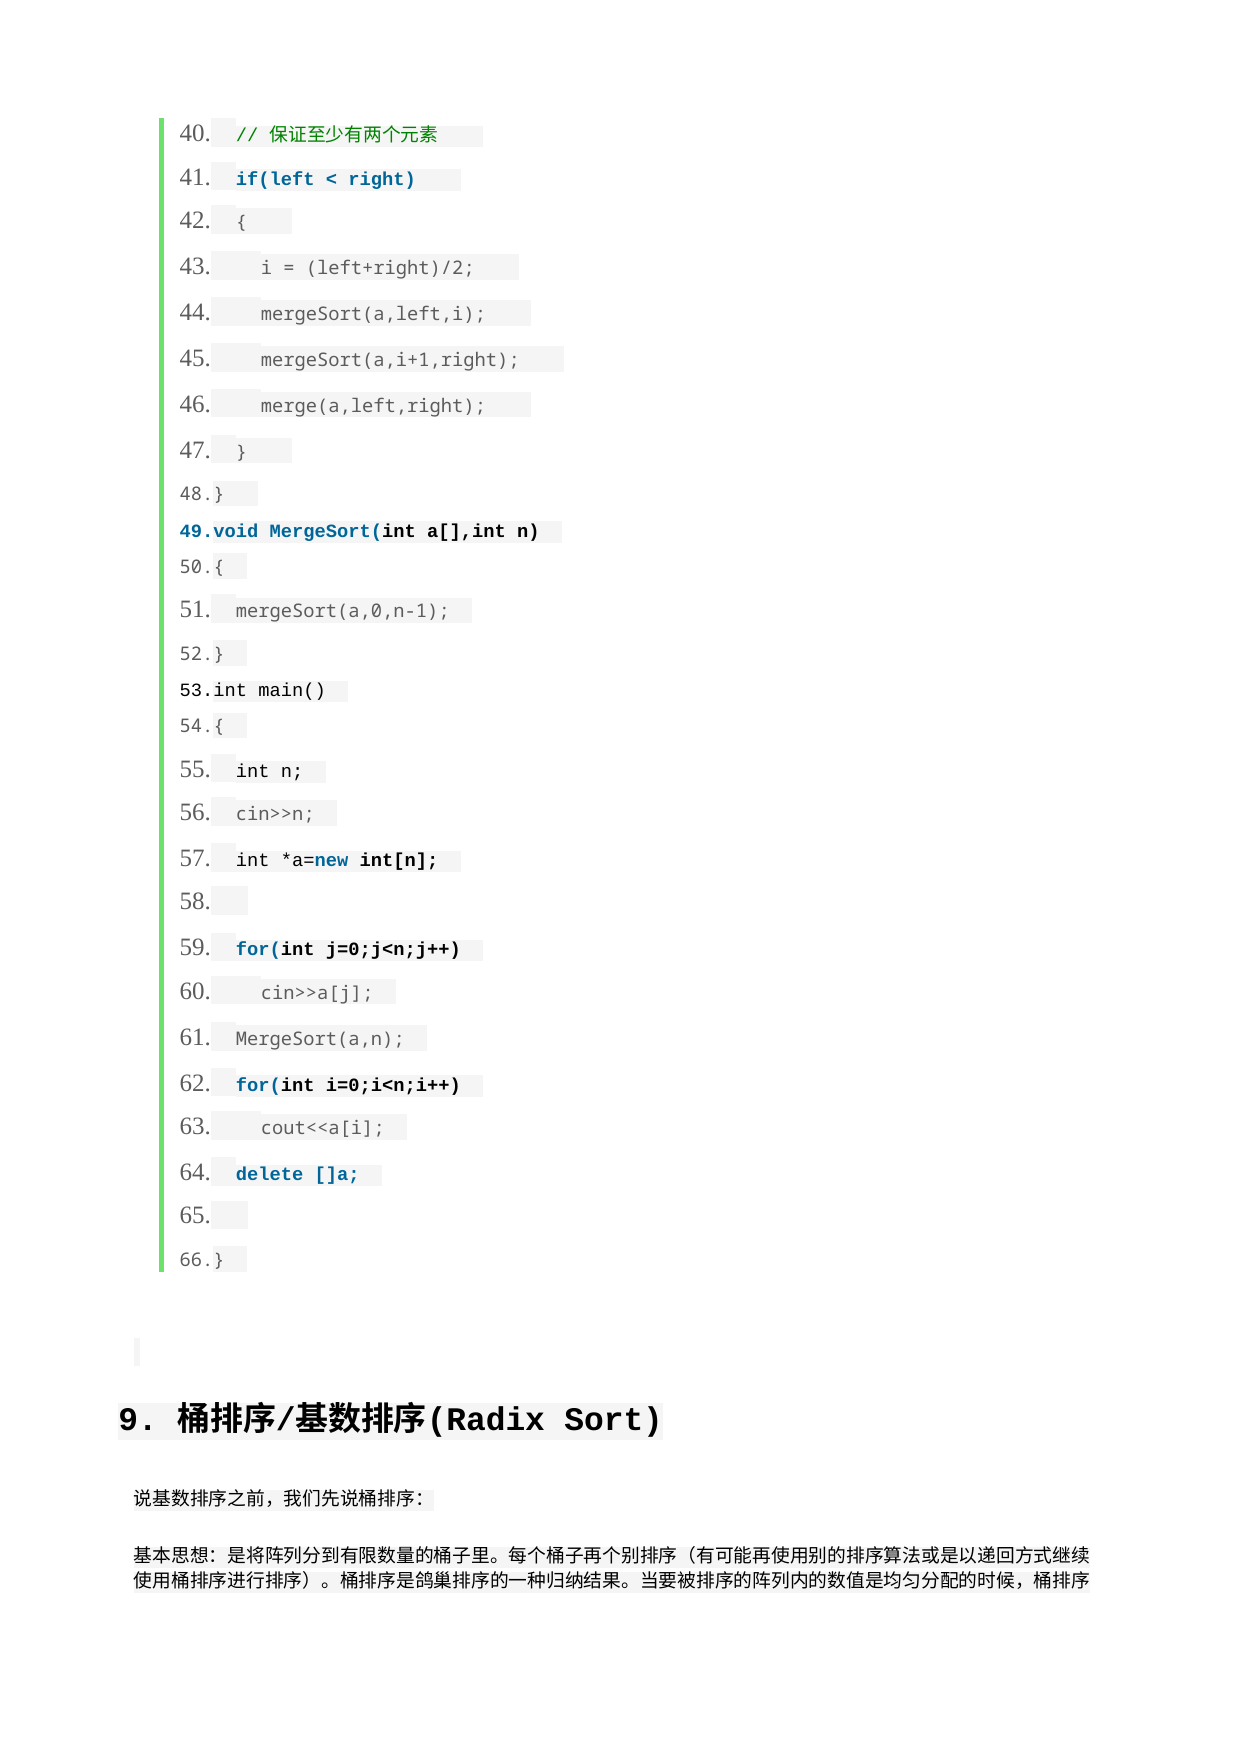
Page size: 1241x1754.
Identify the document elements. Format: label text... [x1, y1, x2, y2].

text 说基数排序之前，我们先说桶排序： [134, 1490, 1106, 1511]
list int main() [164, 681, 1122, 702]
list i = (left+right)/2; [164, 251, 1122, 280]
list } [164, 481, 1122, 506]
list { [164, 713, 1122, 738]
list // 保证至少有两个元素 [164, 118, 1122, 147]
list } [164, 640, 1122, 666]
list cin>>n; [164, 797, 1122, 826]
list mergeSort(a,i+1,right); [164, 343, 1122, 372]
list } [164, 1246, 1122, 1272]
list delete []a; [164, 1157, 1122, 1186]
list merge(a,left,right); [164, 389, 1122, 417]
subtitle 9. 桶排序/基数排序(Radix Sort) [118, 1403, 1122, 1440]
list { [164, 205, 1122, 234]
list } [164, 435, 1122, 463]
list int *a=new int[n]; [164, 843, 1122, 872]
list { [164, 553, 1122, 579]
list cout<<a[i]; [164, 1111, 1122, 1140]
list int n; [164, 754, 1122, 783]
list mergeSort(a,0,n-1); [164, 594, 1122, 623]
list cin>>a[j]; [164, 976, 1122, 1004]
list void MergeSort(int a[],int n) [164, 521, 1122, 543]
list mergeSort(a,left,i); [164, 297, 1122, 326]
list for(int i=0;i<n;i++) [164, 1068, 1122, 1097]
text 基本思想：是将阵列分到有限数量的桶子里。每个桶子再个别排序（有可能再使用别的排序算法或是以递回方式继续使用桶排序进行排序）。桶排序是鸽巢排序的一种归纳结果。当要被排序的阵列内的数值是均匀分配的时候，桶排序 [134, 1547, 1106, 1593]
list for(int j=0;j<n;j++) [164, 932, 1122, 961]
list if(left < right) [164, 162, 1122, 191]
list MergeSort(a,n); [164, 1022, 1122, 1051]
